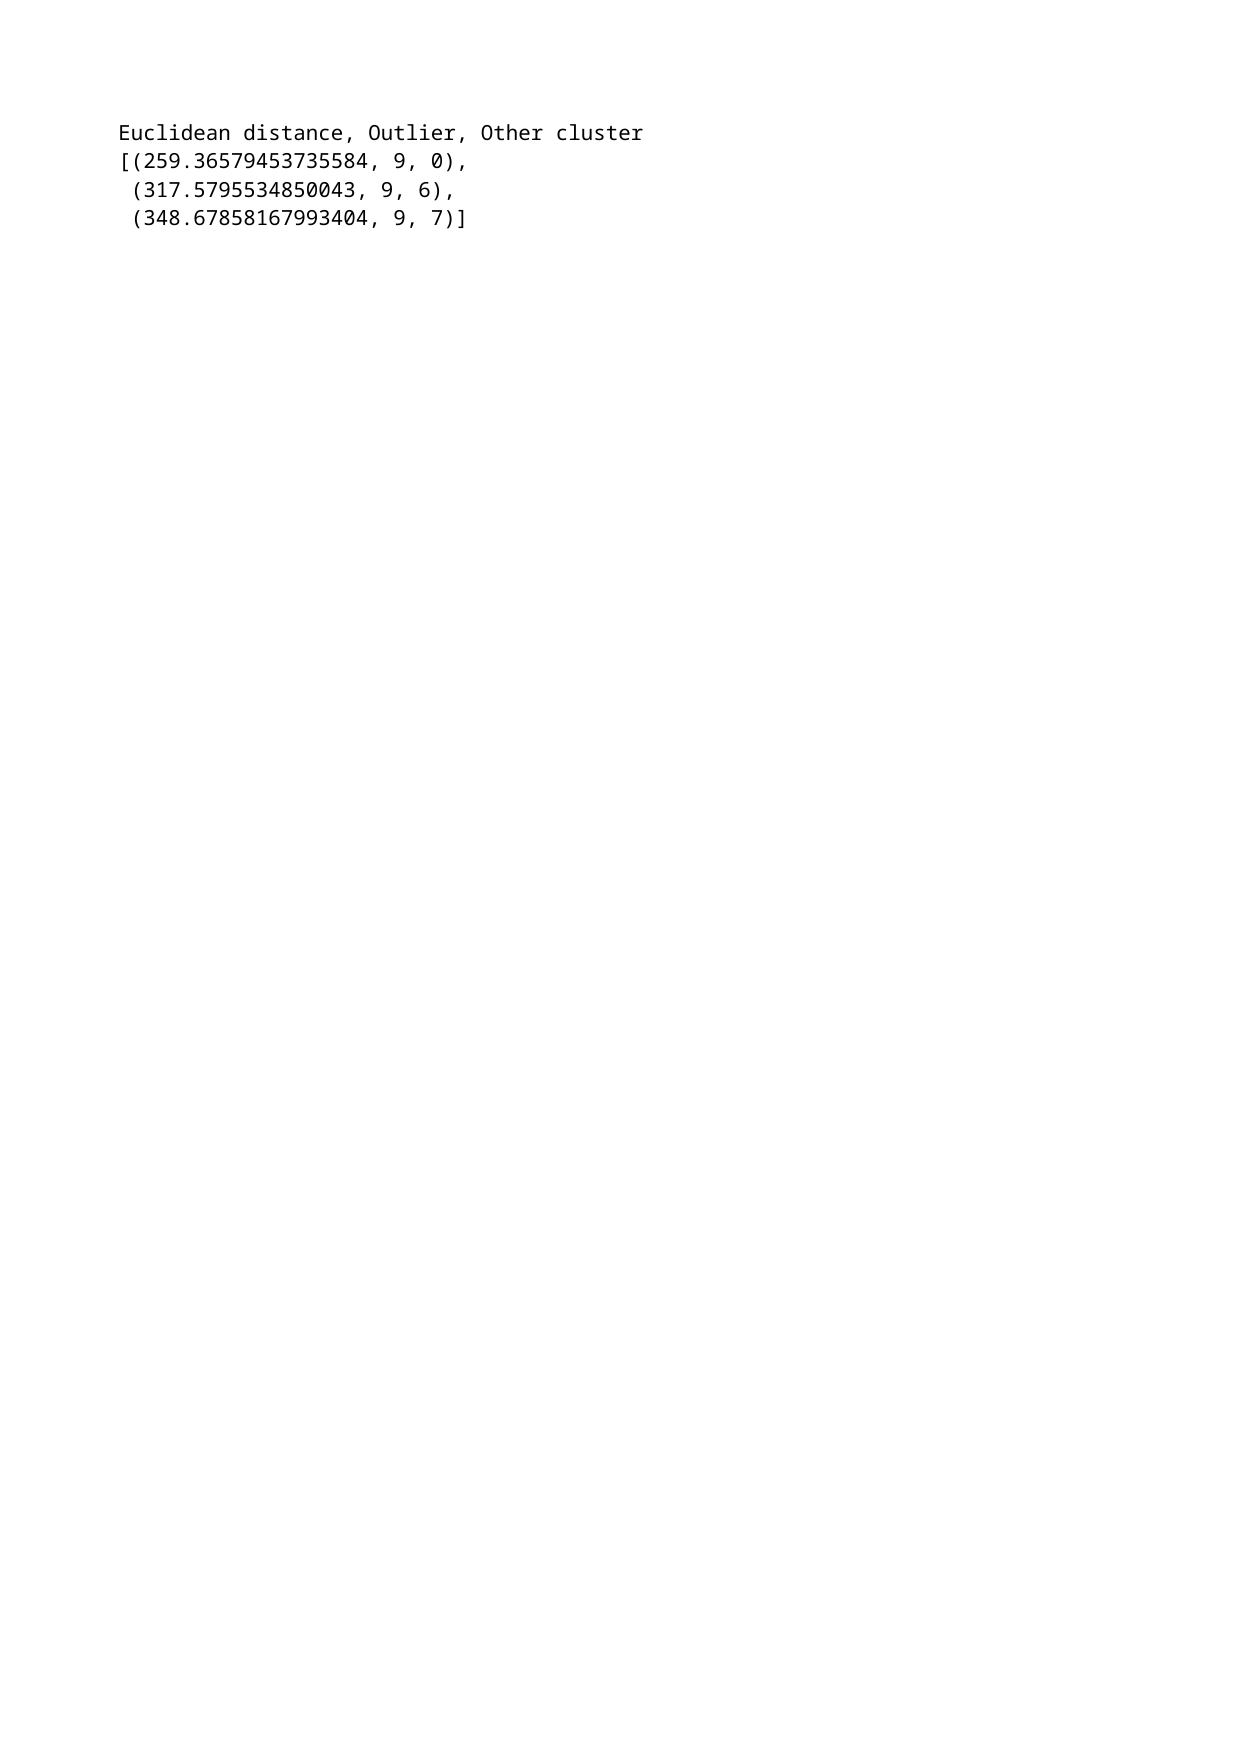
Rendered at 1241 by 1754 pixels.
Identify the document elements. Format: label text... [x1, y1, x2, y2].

text Euclidean distance, Outlier, Other cluster [118, 118, 1122, 147]
text [(259.36579453735584, 9, 0), [118, 147, 1122, 175]
text (317.5795534850043, 9, 6), [118, 175, 1122, 203]
text (348.67858167993404, 9, 7)] [118, 203, 1122, 232]
